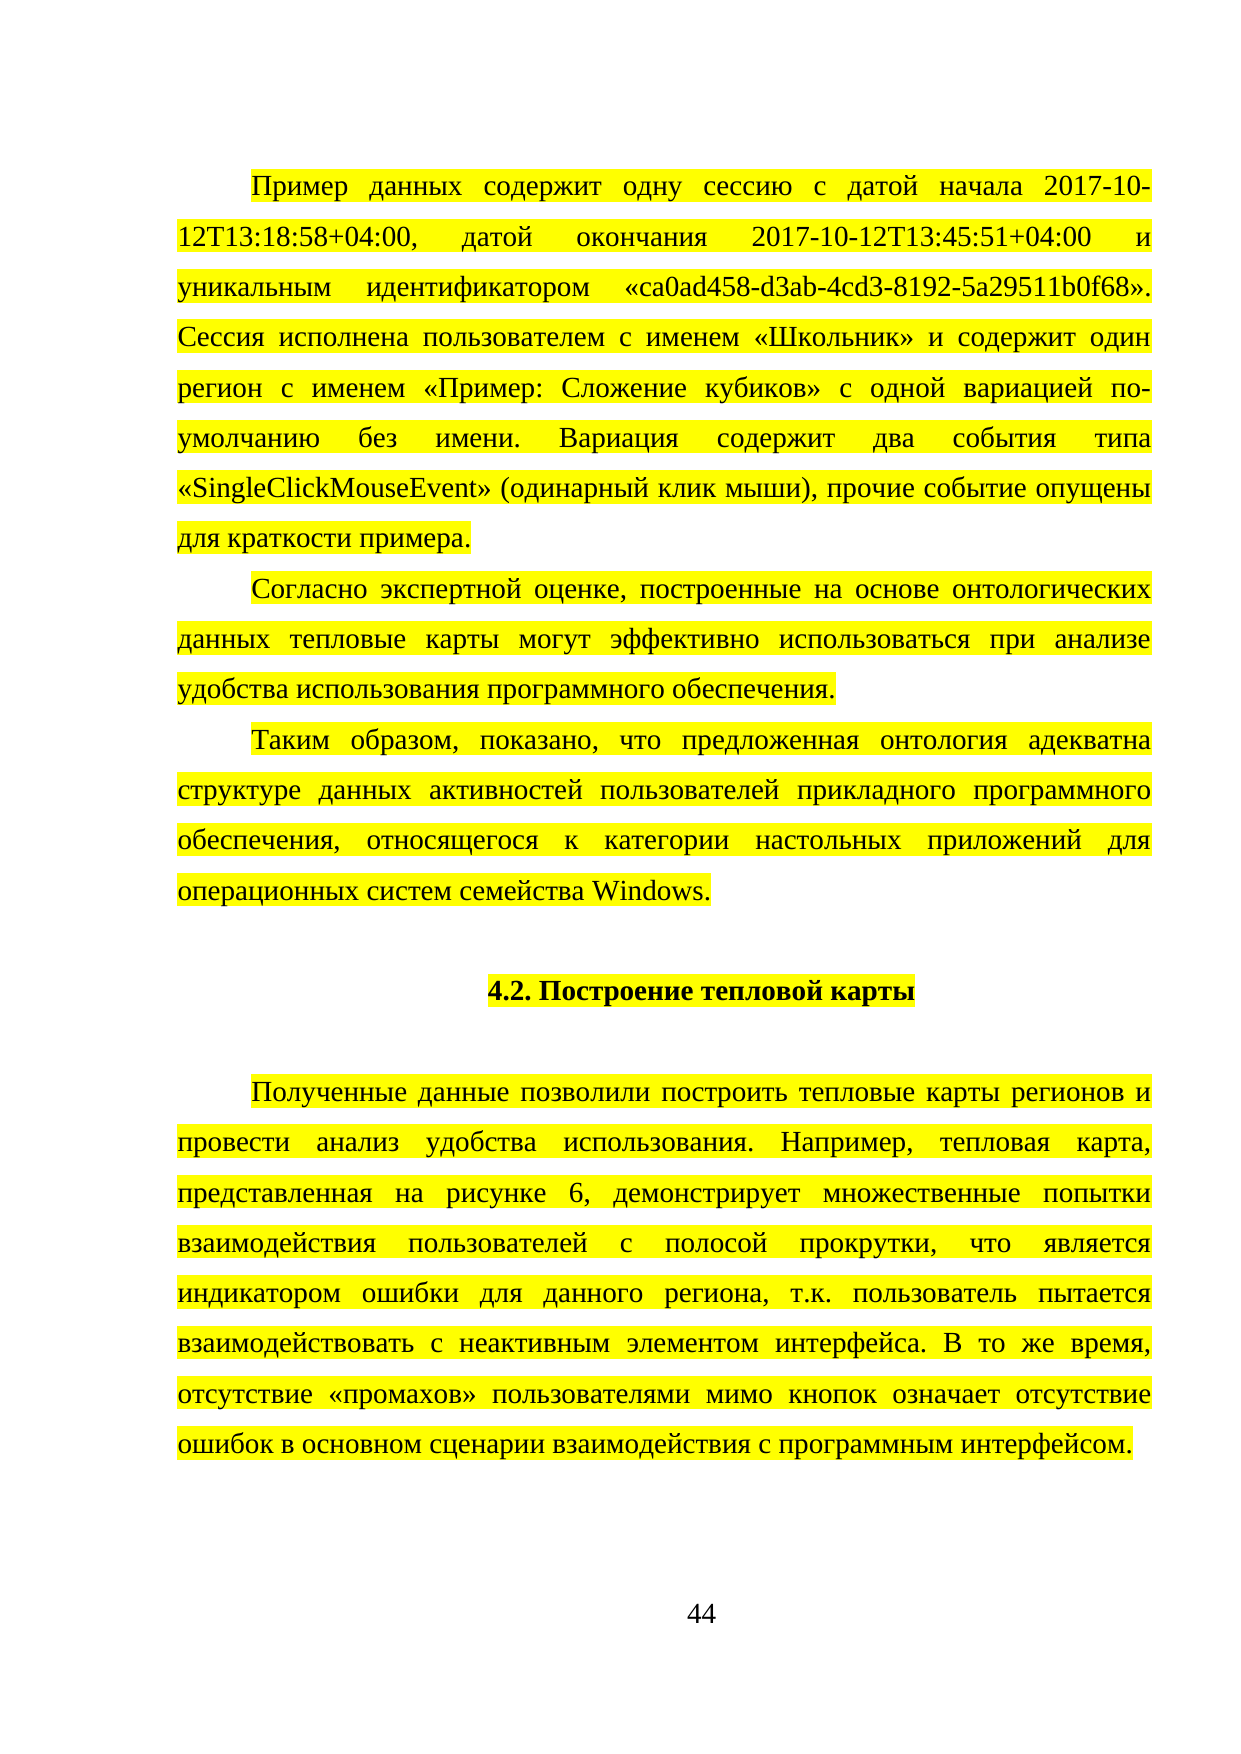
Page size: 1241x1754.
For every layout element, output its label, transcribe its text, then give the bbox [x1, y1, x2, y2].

text Пример данных содержит одну сессию с датой начала 2017-10-12T13:18:58+04:00, датой окончания 2017-10-12T13:45:51+04:00 и уникальным идентификатором «ca0ad458-d3ab-4cd3-8192-5a29511b0f68». Сессия исполнена пользователем с именем «Школьник» и содержит один регион с именем «Пример: Сложение кубиков» с одной вариацией по-умолчанию без имени. Вариация содержит два события типа «SingleClickMouseEvent» (одинарный клик мыши), прочие событие опущены для краткости примера. [177, 168, 1152, 554]
text Полученные данные позволили построить тепловые карты регионов и провести анализ удобства использования. Например, тепловая карта, представленная на рисунке 6, демонстрирует множественные попытки взаимодействия пользователей с полосой прокрутки, что является индикатором ошибки для данного региона, т.к. пользователь пытается взаимодействовать с неактивным элементом интерфейса. В то же время, отсутствие «промахов» пользователями мимо кнопок означает отсутствие ошибок в основном сценарии взаимодействия с программным интерфейсом. [177, 1074, 1152, 1460]
subtitle 4.2. Построение тепловой карты [251, 973, 1152, 1007]
text Таким образом, показано, что предложенная онтология адекватна структуре данных активностей пользователей прикладного программного обеспечения, относящегося к категории настольных приложений для операционных систем семейства Windows. [177, 722, 1152, 906]
text Согласно экспертной оценке, построенные на основе онтологических данных тепловые карты могут эффективно использоваться при анализе удобства использования программного обеспечения. [177, 571, 1152, 705]
